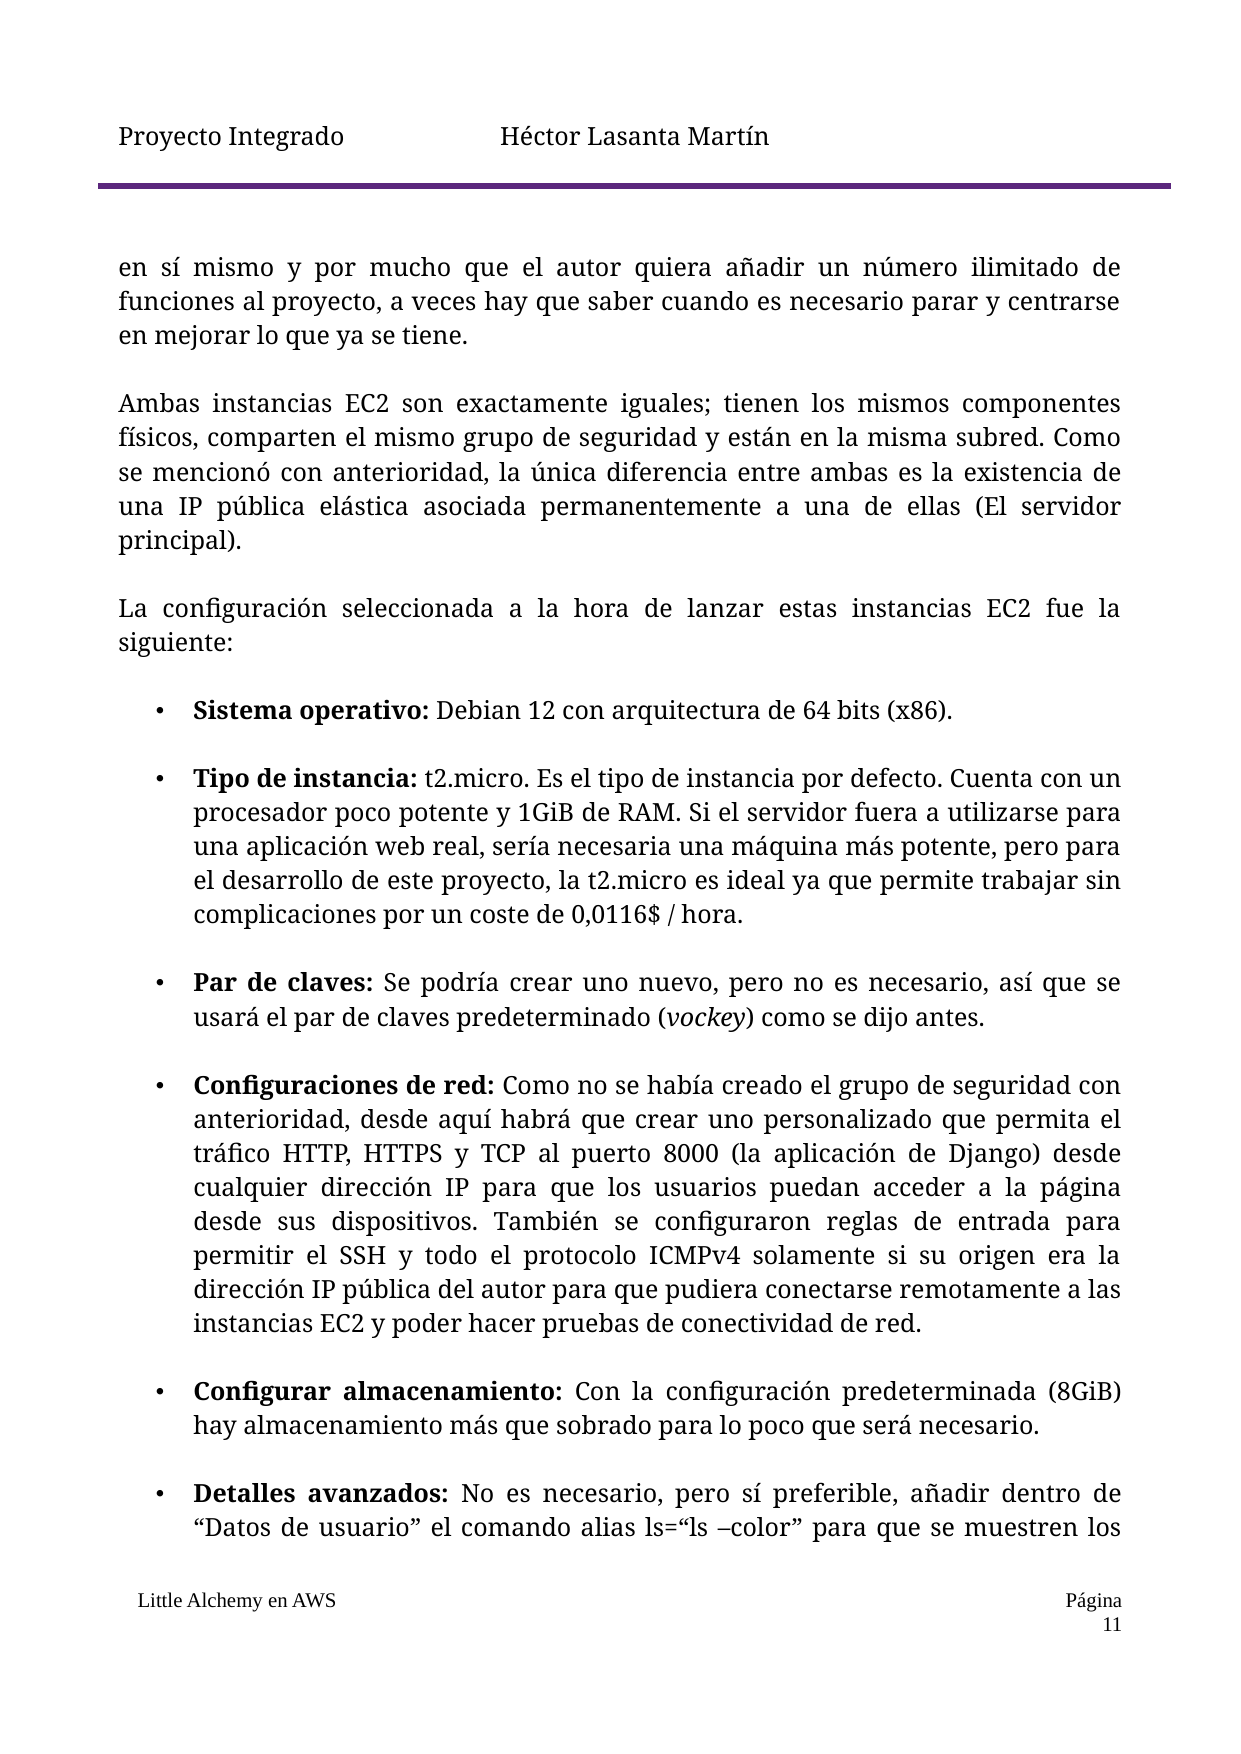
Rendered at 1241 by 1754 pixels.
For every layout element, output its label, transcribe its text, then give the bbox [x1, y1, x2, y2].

text La configuración seleccionada a la hora de lanzar estas instancias EC2 fue la siguiente: [118, 590, 1122, 658]
list Configurar almacenamiento: Con la configuración predeterminada (8GiB) hay almacenamiento más que sobrado para lo poco que será necesario. [156, 1374, 1122, 1442]
list Sistema operativo: Debian 12 con arquitectura de 64 bits (x86). [156, 693, 1122, 727]
text en sí mismo y por mucho que el autor quiera añadir un número ilimitado de funciones al proyecto, a veces hay que saber cuando es necesario parar y centrarse en mejorar lo que ya se tiene. [118, 250, 1122, 352]
list Detalles avanzados: No es necesario, pero sí preferible, añadir dentro de “Datos de usuario” el comando alias ls=“ls –color” para que se muestren los [156, 1476, 1122, 1544]
list Tipo de instancia: t2.micro. Es el tipo de instancia por defecto. Cuenta con un procesador poco potente y 1GiB de RAM. Si el servidor fuera a utilizarse para una aplicación web real, sería necesaria una máquina más potente, pero para el desarrollo de este proyecto, la t2.micro es ideal ya que permite trabajar sin complicaciones por un coste de 0,0116$ / hora. [156, 761, 1122, 931]
list Configuraciones de red: Como no se había creado el grupo de seguridad con anterioridad, desde aquí habrá que crear uno personalizado que permita el tráfico HTTP, HTTPS y TCP al puerto 8000 (la aplicación de Django) desde cualquier dirección IP para que los usuarios puedan acceder a la página desde sus dispositivos. También se configuraron reglas de entrada para permitir el SSH y todo el protocolo ICMPv4 solamente si su origen era la dirección IP pública del autor para que pudiera conectarse remotamente a las instancias EC2 y poder hacer pruebas de conectividad de red. [156, 1067, 1122, 1340]
list Par de claves: Se podría crear uno nuevo, pero no es necesario, así que se usará el par de claves predeterminado (vockey) como se dijo antes. [156, 965, 1122, 1033]
text Ambas instancias EC2 son exactamente iguales; tienen los mismos componentes físicos, comparten el mismo grupo de seguridad y están en la misma subred. Como se mencionó con anterioridad, la única diferencia entre ambas es la existencia de una IP pública elástica asociada permanentemente a una de ellas (El servidor principal). [118, 386, 1122, 556]
